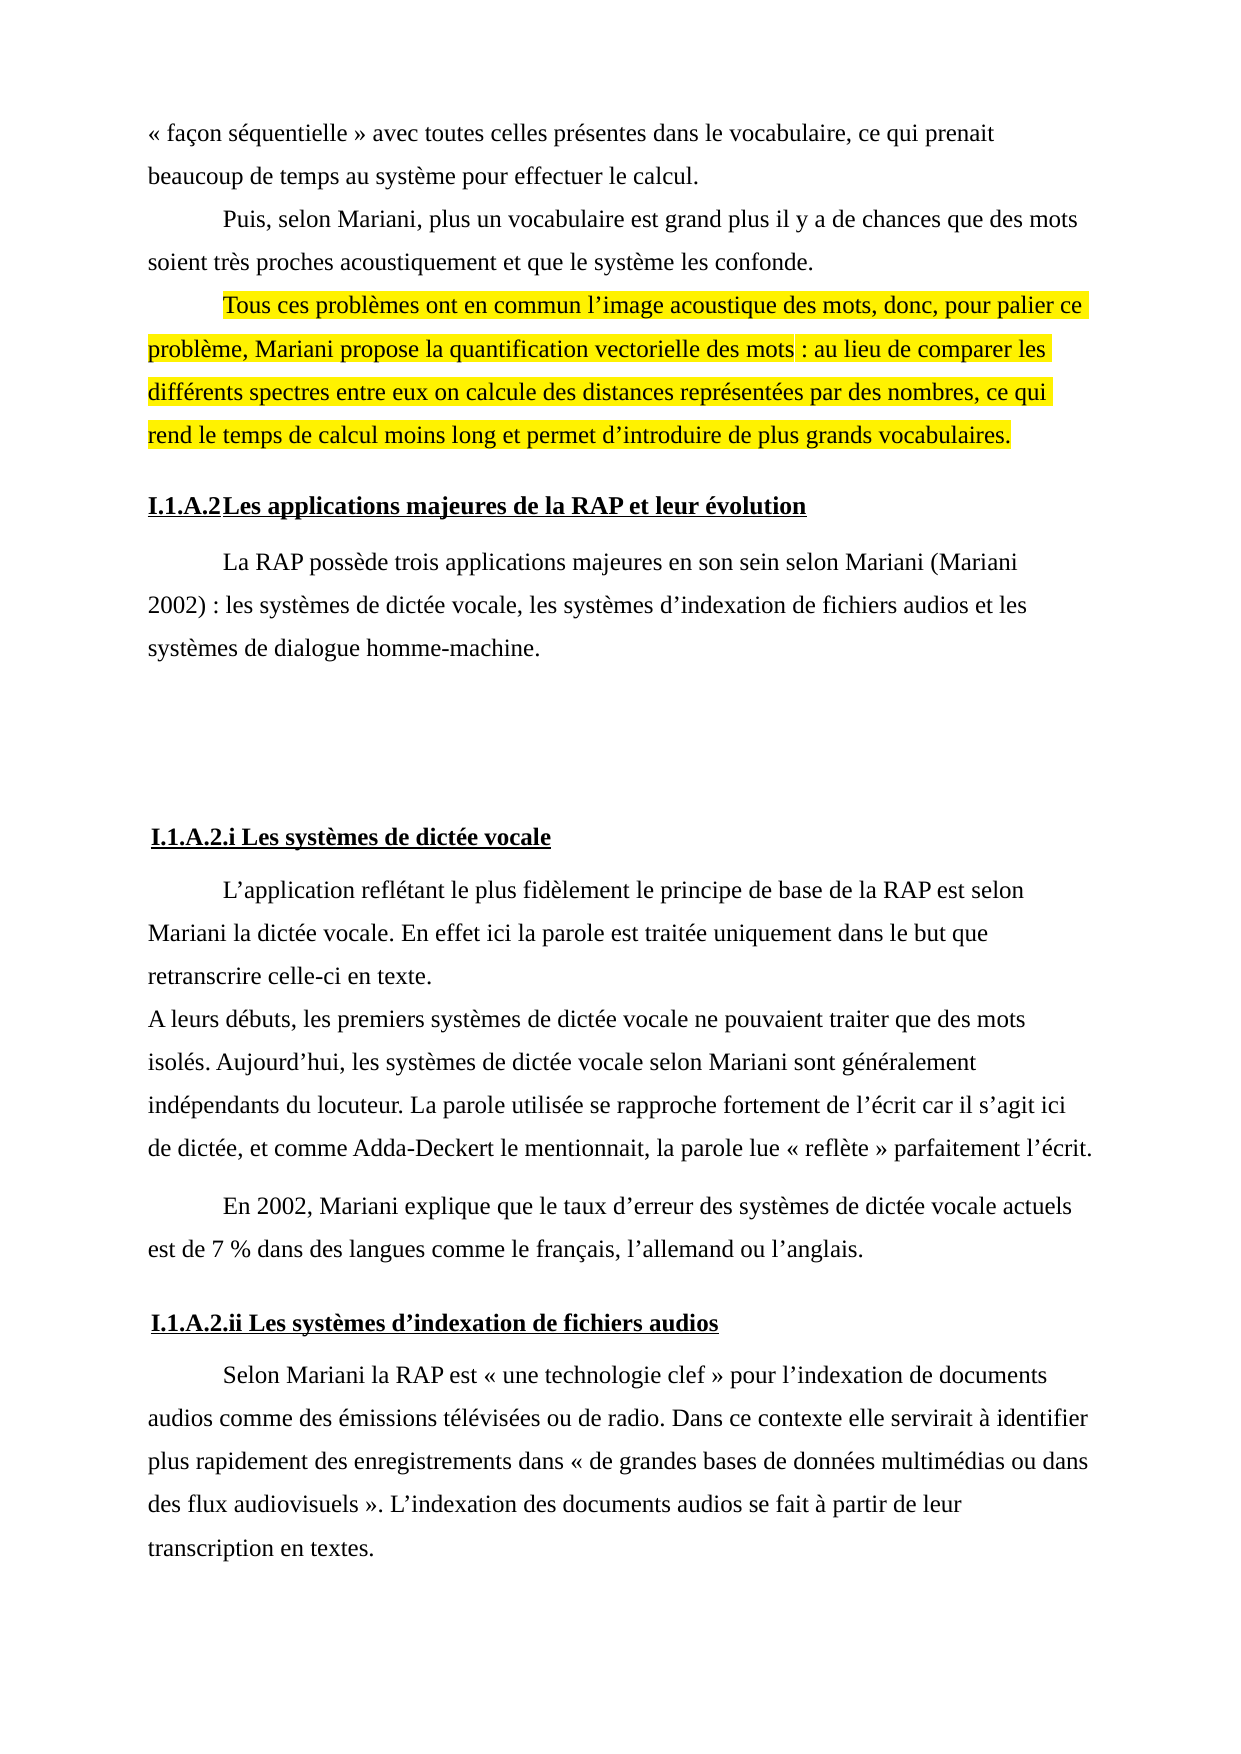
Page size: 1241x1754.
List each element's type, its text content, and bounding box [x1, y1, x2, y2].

text La RAP possède trois applications majeures en son sein selon Mariani (Mariani 2002) : les systèmes de dictée vocale, les systèmes d’indexation de fichiers audios et les systèmes de dialogue homme-machine. [148, 547, 1093, 662]
text Selon Mariani la RAP est « une technologie clef » pour l’indexation de documents audios comme des émissions télévisées ou de radio. Dans ce contexte elle servirait à identifier plus rapidement des enregistrements dans « de grandes bases de données multimédias ou dans des flux audiovisuels ». L’indexation des documents audios se fait à partir de leur transcription en textes. [148, 1360, 1093, 1561]
text L’application reflétant le plus fidèlement le principe de base de la RAP est selon Mariani la dictée vocale. En effet ici la parole est traitée uniquement dans le but que retranscrire celle-ci en texte. A leurs débuts, les premiers systèmes de dictée vocale ne pouvaient traiter que des mots isolés. Aujourd’hui, les systèmes de dictée vocale selon Mariani sont généralement indépendants du locuteur. La parole utilisée se rapproche fortement de l’écrit car il s’agit ici de dictée, et comme Adda-Deckert le mentionnait, la parole lue « reflète » parfaitement l’écrit. [148, 875, 1093, 1162]
subtitle Les applications majeures de la RAP et leur évolution [148, 490, 1093, 520]
subtitle Les systèmes d’indexation de fichiers audios [148, 1305, 1093, 1339]
text « façon séquentielle » avec toutes celles présentes dans le vocabulaire, ce qui prenait beaucoup de temps au système pour effectuer le calcul. Puis, selon Mariani, plus un vocabulaire est grand plus il y a de chances que des mots soient très proches acoustiquement et que le système les confonde. Tous ces problèmes ont en commun l’image acoustique des mots, donc, pour palier ce problème, Mariani propose la quantification vectorielle des mots : au lieu de comparer les différents spectres entre eux on calcule des distances représentées par des nombres, ce qui rend le temps de calcul moins long et permet d’introduire de plus grands vocabulaires. [148, 118, 1093, 449]
text En 2002, Mariani explique que le taux d’erreur des systèmes de dictée vocale actuels est de 7 % dans des langues comme le français, l’allemand ou l’anglais. [148, 1191, 1093, 1263]
subtitle Les systèmes de dictée vocale [148, 819, 1093, 854]
